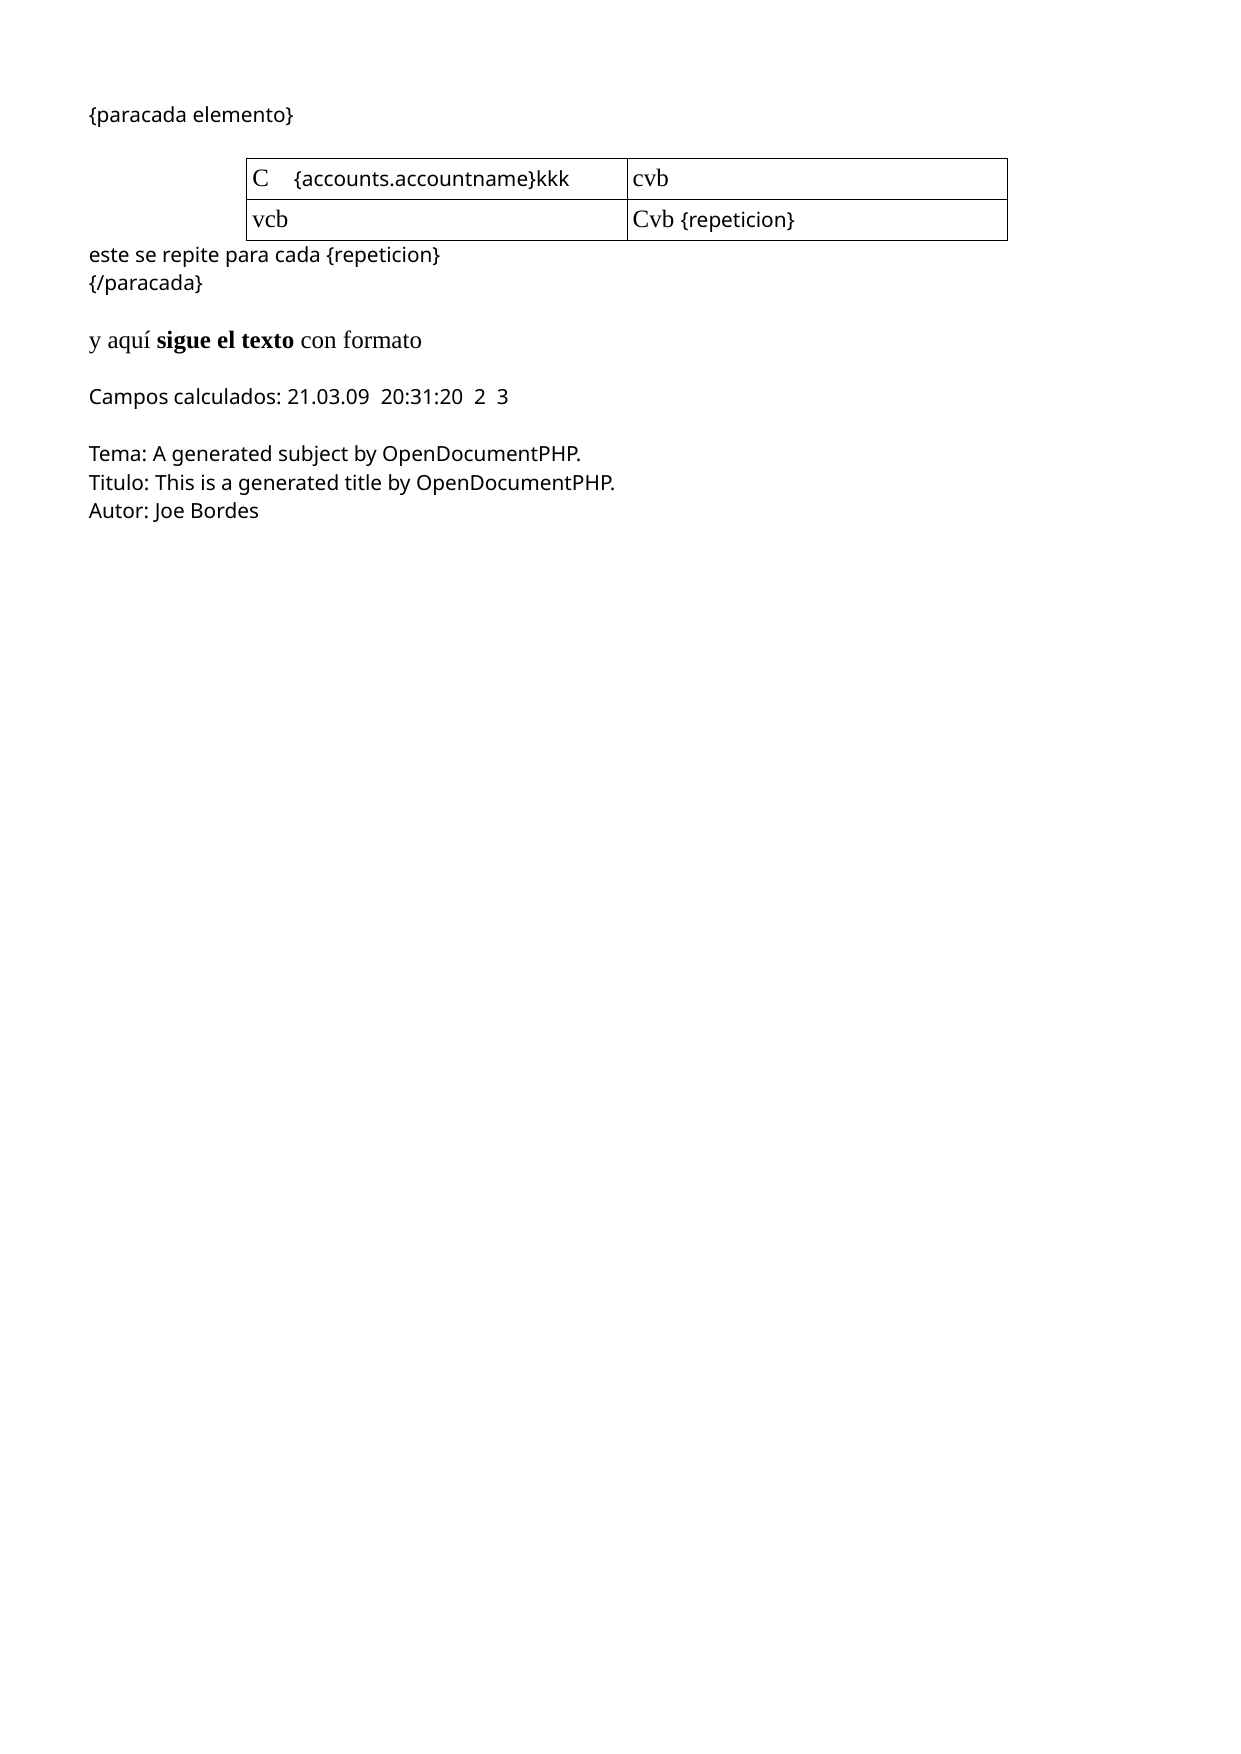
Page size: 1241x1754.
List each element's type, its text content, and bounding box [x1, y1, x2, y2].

table_cell vcb [247, 200, 627, 240]
table_header cvb [628, 159, 1007, 199]
text y aquí sigue el texto con formato [88, 325, 1152, 354]
text {paracada elemento} [88, 100, 1152, 129]
text {/paracada} [88, 268, 1152, 297]
text este se repite para cada {repeticion} [88, 240, 1152, 268]
table_header C {accounts.accountname}kkk [247, 159, 627, 199]
text Campos calculados: 21.03.09 20:31:20 2 3 [88, 382, 1152, 411]
text Tema: A generated subject by OpenDocumentPHP. [88, 439, 1152, 468]
text Autor: Joe Bordes [88, 496, 1152, 524]
table_cell Cvb {repeticion} [628, 200, 1007, 240]
text Titulo: This is a generated title by OpenDocumentPHP. [88, 468, 1152, 496]
